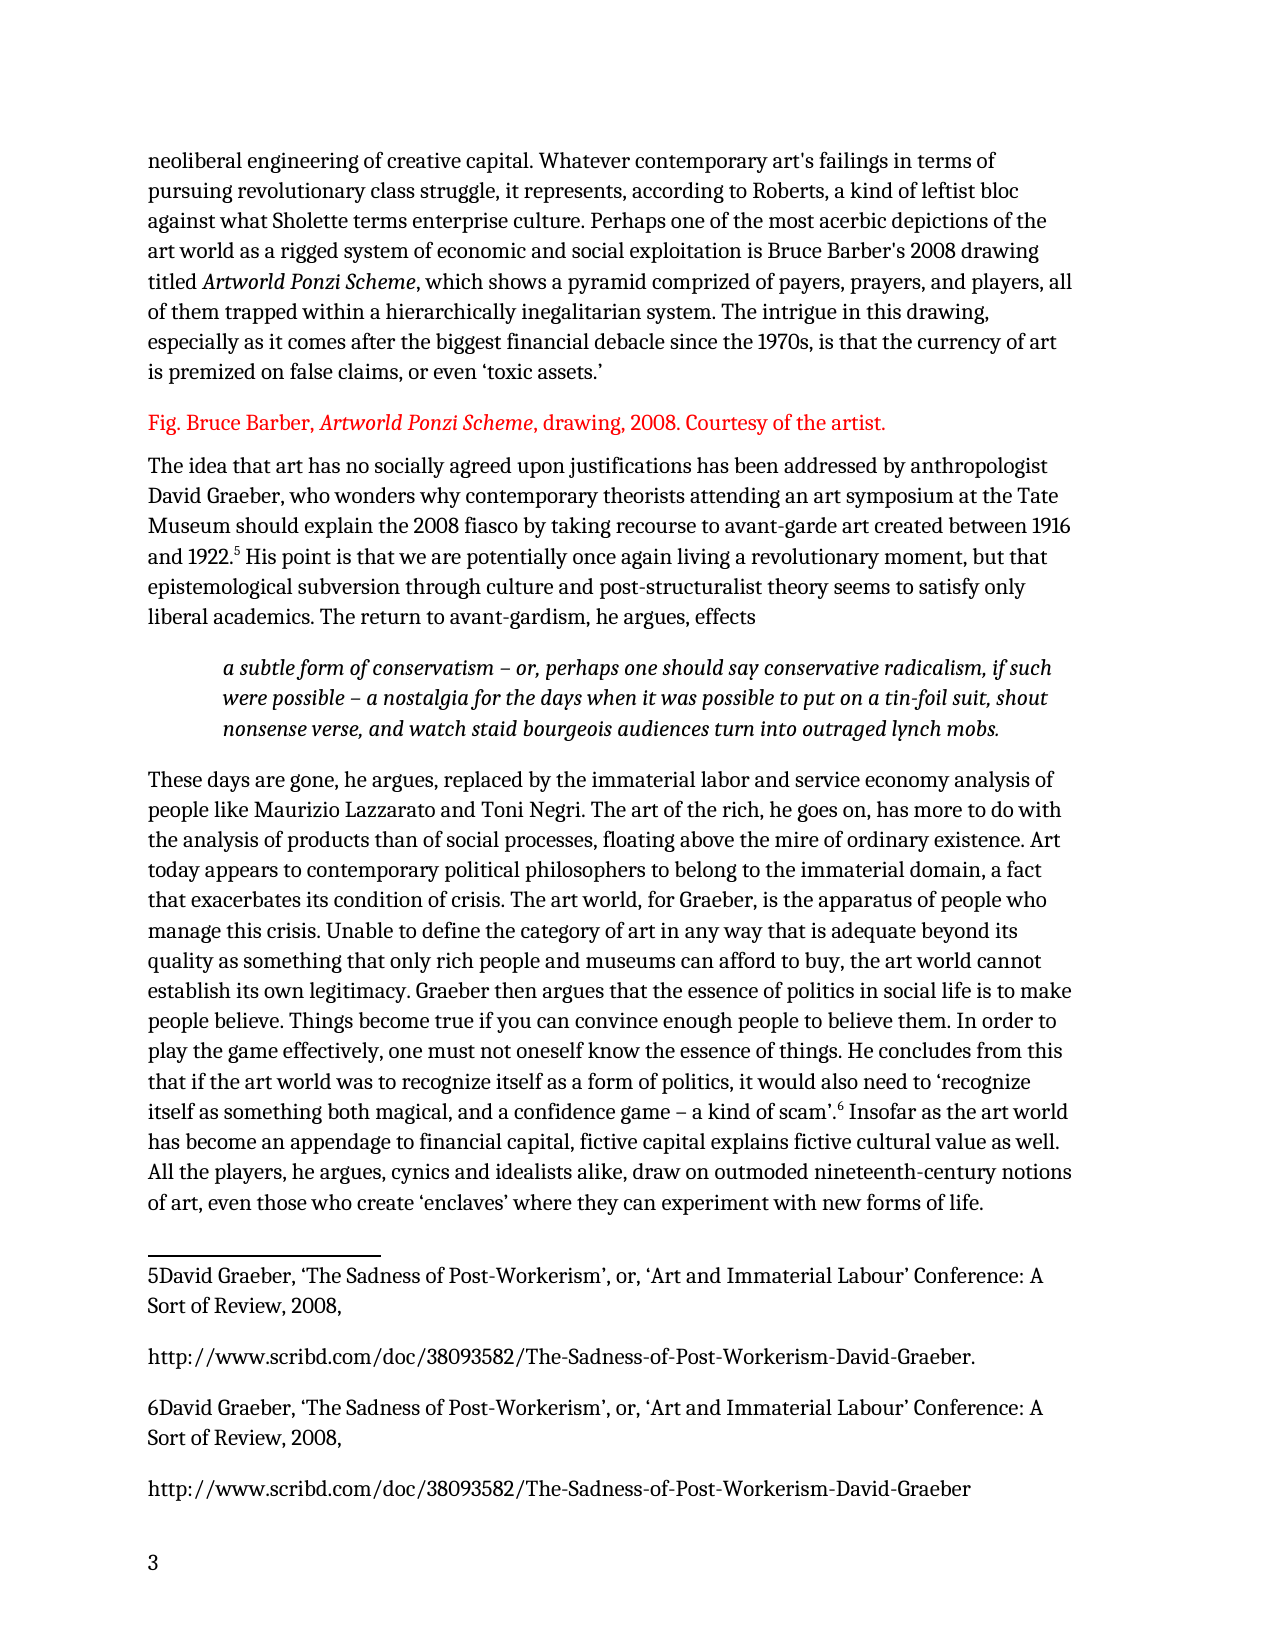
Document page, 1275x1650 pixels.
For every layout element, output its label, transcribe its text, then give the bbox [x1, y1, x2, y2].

text a subtle form of conservatism – or, perhaps one should say conservative radicalism, if such were possible – a nostalgia for the days when it was possible to put on a tin-foil suit, shout nonsense verse, and watch staid bourgeois audiences turn into outraged lynch mobs. [223, 655, 1078, 742]
text http://www.scribd.com/doc/38093582/The-Sadness-of-Post-Workerism-David-Graeber. [148, 1344, 1078, 1370]
text David Graeber, ‘The Sadness of Post-Workerism’, or, ‘Art and Immaterial Labour’ Conference: A Sort of Review, 2008, [148, 1395, 1078, 1451]
text David Graeber, ‘The Sadness of Post-Workerism’, or, ‘Art and Immaterial Labour’ Conference: A Sort of Review, 2008, [148, 1262, 1078, 1319]
text http://www.scribd.com/doc/38093582/The-Sadness-of-Post-Workerism-David-Graeber [148, 1476, 1078, 1502]
text Fig. Bruce Barber, Artworld Ponzi Scheme, drawing, 2008. Courtesy of the artist. [148, 410, 1078, 437]
text The idea that art has no socially agreed upon justifications has been addressed by anthropologist David Graeber, who wonders why contemporary theorists attending an art symposium at the Tate Museum should explain the 2008 fiasco by taking recourse to avant-garde art created between 1916 and 1922. His point is that we are potentially once again living a revolutionary moment, but that epistemological subversion through culture and post-structuralist theory seems to satisfy only liberal academics. The return to avant-gardism, he argues, effects [148, 453, 1078, 630]
text These days are gone, he argues, replaced by the immaterial labor and service economy analysis of people like Maurizio Lazzarato and Toni Negri. The art of the rich, he goes on, has more to do with the analysis of products than of social processes, floating above the mire of ordinary existence. Art today appears to contemporary political philosophers to belong to the immaterial domain, a fact that exacerbates its condition of crisis. The art world, for Graeber, is the apparatus of people who manage this crisis. Unable to define the category of art in any way that is adequate beyond its quality as something that only rich people and museums can afford to buy, the art world cannot establish its own legitimacy. Graeber then argues that the essence of politics in social life is to make people believe. Things become true if you can convince enough people to believe them. In order to play the game effectively, one must not oneself know the essence of things. He concludes from this that if the art world was to recognize itself as a form of politics, it would also need to ‘recognize itself as something both magical, and a confidence game – a kind of scam’. Insofar as the art world has become an appendage to financial capital, fictive capital explains fictive cultural value as well. All the players, he argues, cynics and idealists alike, draw on outmoded nineteenth-century notions of art, even those who create ‘enclaves’ where they can experiment with new forms of life. [148, 766, 1078, 1216]
text neoliberal engineering of creative capital. Whatever contemporary art's failings in terms of pursuing revolutionary class struggle, it represents, according to Roberts, a kind of leftist bloc against what Sholette terms enterprise culture. Perhaps one of the most acerbic depictions of the art world as a rigged system of economic and social exploitation is Bruce Barber's 2008 drawing titled Artworld Ponzi Scheme, which shows a pyramid comprized of payers, prayers, and players, all of them trapped within a hierarchically inegalitarian system. The intrigue in this drawing, especially as it comes after the biggest financial debacle since the 1970s, is that the currency of art is premized on false claims, or even ‘toxic assets.’ [148, 148, 1078, 386]
